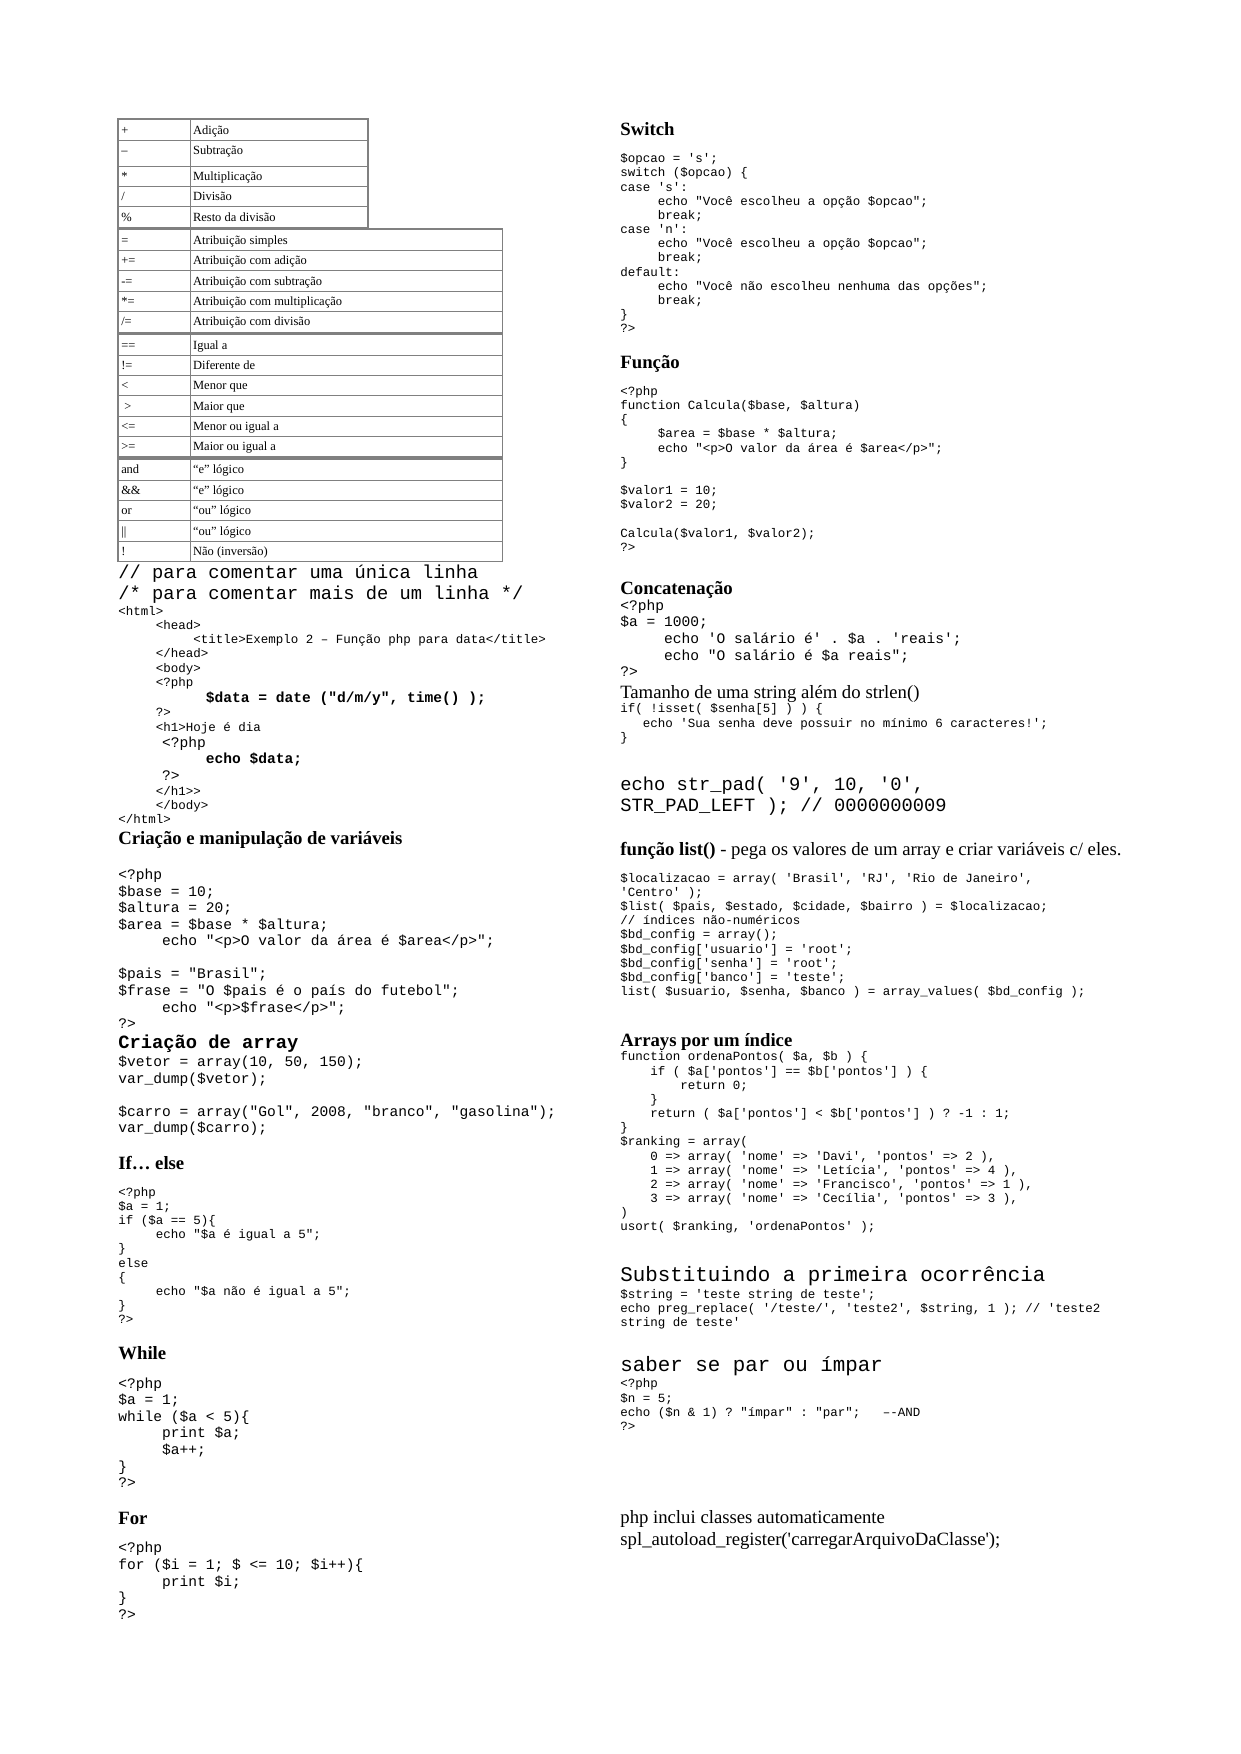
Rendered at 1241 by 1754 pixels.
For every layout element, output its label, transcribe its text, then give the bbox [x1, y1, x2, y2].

subtitle For [118, 1507, 620, 1528]
text } [620, 308, 1122, 322]
text $string = 'teste string de teste'; [620, 1288, 1122, 1302]
table_cell Divisão [191, 187, 367, 206]
table_cell < [119, 376, 190, 395]
text echo "<p>O valor da área é $area</p>"; [118, 934, 620, 950]
text <?php [118, 1186, 620, 1200]
text list( $usuario, $senha, $banco ) = array_values( $bd_config ); [620, 985, 1122, 999]
text switch ($opcao) { [620, 166, 1122, 181]
text echo "$a é igual a 5"; [118, 1228, 620, 1242]
text } [620, 1121, 1122, 1135]
text $a = 1; [118, 1393, 620, 1409]
table_cell Atribuição com subtração [191, 271, 502, 291]
table_cell <= [119, 417, 190, 436]
text { [118, 1271, 620, 1285]
table_cell “ou” lógico [191, 521, 502, 541]
table_cell || [119, 521, 190, 541]
text print $a; [118, 1426, 620, 1442]
text <?php [118, 1541, 620, 1557]
table_cell ! [119, 542, 190, 561]
text $ranking = array( [620, 1135, 1122, 1149]
table_cell “e” lógico [191, 481, 502, 500]
text $bd_config = array(); [620, 928, 1122, 943]
text ?> [118, 768, 620, 784]
text echo "Você não escolheu nenhuma das opções"; [620, 280, 1122, 294]
text 3 => array( 'nome' => 'Cecília', 'pontos' => 3 ), [620, 1192, 1122, 1206]
text <?php [118, 676, 620, 690]
text break; [620, 251, 1122, 266]
subtitle Função [620, 351, 1122, 372]
text case 'n': [620, 223, 1122, 237]
text <title>Exemplo 2 – Função php para data</title> [118, 633, 620, 647]
text Arrays por um índice [620, 1029, 1122, 1050]
table_cell Subtração [191, 141, 367, 166]
table_header Adição [191, 120, 367, 140]
text echo "$a não é igual a 5"; [118, 1285, 620, 1299]
text Calcula($valor1, $valor2); [620, 527, 1122, 541]
table_cell -= [119, 271, 190, 291]
text for ($i = 1; $ <= 10; $i++){ [118, 1557, 620, 1574]
text } [118, 1299, 620, 1313]
text var_dump($carro); [118, 1121, 620, 1137]
text echo "<p>O valor da área é $area</p>"; [620, 442, 1122, 456]
text echo $data; [118, 751, 620, 768]
table_header and [119, 460, 190, 479]
table_cell > [119, 396, 190, 416]
text } [620, 456, 1122, 470]
table_header + [119, 120, 190, 140]
text 2 => array( 'nome' => 'Francisco', 'pontos' => 1 ), [620, 1178, 1122, 1192]
table_header Igual a [191, 335, 502, 355]
text php inclui classes automaticamente [620, 1506, 1122, 1528]
text if ($a == 5){ [118, 1214, 620, 1228]
text echo "O salário é $a reais"; [620, 648, 1122, 664]
table_cell Multiplicação [191, 167, 367, 186]
text Criação e manipulação de variáveis [118, 827, 620, 848]
text </html> [118, 813, 620, 827]
text $a++; [118, 1442, 620, 1459]
table_cell >= [119, 437, 190, 456]
table_cell * [119, 167, 190, 186]
table_header Atribuição simples [191, 230, 502, 250]
text default: [620, 266, 1122, 280]
table_cell += [119, 251, 190, 270]
text break; [620, 294, 1122, 308]
table_header = [119, 230, 190, 250]
text while ($a < 5){ [118, 1409, 620, 1426]
text <?php $n = 5; echo ($n & 1) ? "ímpar" : "par"; –-AND ?> [620, 1377, 1122, 1434]
text ?> [620, 322, 1122, 336]
table_cell Diferente de [191, 356, 502, 375]
table_cell Atribuição com divisão [191, 312, 502, 331]
text <?php [620, 598, 1122, 615]
subtitle If… else [118, 1152, 620, 1173]
text Concatenação [620, 577, 1122, 598]
text var_dump($vetor); [118, 1071, 620, 1087]
table_cell Maior ou igual a [191, 437, 502, 456]
text return ( $a['pontos'] < $b['pontos'] ) ? -1 : 1; [620, 1107, 1122, 1121]
subtitle função list() - pega os valores de um array e criar variáveis c/ eles. [620, 838, 1122, 859]
text $opcao = 's'; [620, 152, 1122, 166]
text ?> [620, 541, 1122, 555]
table_cell && [119, 481, 190, 500]
text $frase = "O $pais é o país do futebol"; [118, 983, 620, 1000]
text if( !isset( $senha[5] ) ) { [620, 702, 1122, 717]
text <?php [118, 735, 620, 751]
text break; [620, 209, 1122, 223]
text ?> [118, 1016, 620, 1033]
table_cell Atribuição com multiplicação [191, 292, 502, 311]
table_cell Maior que [191, 396, 502, 416]
text echo preg_replace( '/teste/', 'teste2', $string, 1 ); // 'teste2 string de teste' [620, 1302, 1122, 1330]
text $bd_config['senha'] = 'root'; [620, 957, 1122, 971]
text } [620, 1093, 1122, 1107]
text Tamanho de uma string além do strlen() [620, 681, 1122, 702]
text function Calcula($base, $altura) [620, 399, 1122, 413]
text echo 'O salário é' . $a . 'reais'; [620, 631, 1122, 648]
text echo "<p>$frase</p>"; [118, 1000, 620, 1016]
text else [118, 1257, 620, 1271]
table_cell Não (inversão) [191, 542, 502, 561]
text echo "Você escolheu a opção $opcao"; [620, 237, 1122, 251]
text $altura = 20; [118, 901, 620, 917]
text /* para comentar mais de um linha */ [118, 584, 620, 605]
text ?> [118, 1313, 620, 1327]
text </body> [118, 799, 620, 813]
text spl_autoload_register('carregarArquivoDaClasse'); [620, 1528, 1122, 1549]
subtitle While [118, 1342, 620, 1363]
text Substituindo a primeira ocorrência [620, 1264, 1122, 1288]
text ) [620, 1206, 1122, 1220]
text <?php [118, 1376, 620, 1393]
text $list( $pais, $estado, $cidade, $bairro ) = $localizacao; [620, 900, 1122, 914]
table_cell “ou” lógico [191, 501, 502, 520]
text 1 => array( 'nome' => 'Letícia', 'pontos' => 4 ), [620, 1164, 1122, 1178]
text case 's': [620, 181, 1122, 195]
text <head> [118, 619, 620, 633]
text return 0; [620, 1079, 1122, 1093]
text ?> [118, 1475, 620, 1492]
text <?php [118, 867, 620, 884]
text $data = date ("d/m/y", time() ); [118, 690, 620, 706]
text // índices não-numéricos [620, 914, 1122, 928]
table_cell or [119, 501, 190, 520]
text } [118, 1459, 620, 1475]
table_cell / [119, 187, 190, 206]
text ?> [118, 1607, 620, 1623]
text </h1>> [118, 784, 620, 799]
text $valor1 = 10; [620, 484, 1122, 498]
text function ordenaPontos( $a, $b ) { [620, 1050, 1122, 1064]
text } [118, 1590, 620, 1607]
text $carro = array("Gol", 2008, "branco", "gasolina"); [118, 1104, 620, 1121]
text <body> [118, 662, 620, 676]
text 0 => array( 'nome' => 'Davi', 'pontos' => 2 ), [620, 1149, 1122, 1164]
text // para comentar uma única linha [118, 562, 620, 584]
table_cell % [119, 207, 190, 227]
text <html> [118, 605, 620, 619]
table_cell Resto da divisão [191, 207, 367, 227]
text } [620, 731, 1122, 745]
text if ( $a['pontos'] == $b['pontos'] ) { [620, 1064, 1122, 1079]
table_cell != [119, 356, 190, 375]
text usort( $ranking, 'ordenaPontos' ); [620, 1220, 1122, 1234]
subtitle Switch [620, 118, 1122, 140]
text echo 'Sua senha deve possuir no mínimo 6 caracteres!'; [620, 717, 1122, 731]
text <h1>Hoje é dia [118, 721, 620, 735]
text { [620, 413, 1122, 427]
text echo "Você escolheu a opção $opcao"; [620, 195, 1122, 209]
table_cell /= [119, 312, 190, 331]
table_header “e” lógico [191, 460, 502, 479]
text $a = 1000; [620, 615, 1122, 631]
text echo str_pad( '9', 10, '0', STR_PAD_LEFT ); // 0000000009 [620, 774, 1122, 817]
text print $i; [118, 1574, 620, 1590]
text $vetor = array(10, 50, 150); [118, 1054, 620, 1071]
text <?php [620, 385, 1122, 399]
text $area = $base * $altura; [118, 917, 620, 934]
table_cell Menor ou igual a [191, 417, 502, 436]
text $valor2 = 20; [620, 498, 1122, 512]
text $area = $base * $altura; [620, 427, 1122, 442]
table_cell – [119, 141, 190, 166]
text $base = 10; [118, 884, 620, 901]
text </head> [118, 647, 620, 662]
text ?> [620, 664, 1122, 681]
text $bd_config['usuario'] = 'root'; [620, 943, 1122, 957]
table_cell *= [119, 292, 190, 311]
text } [118, 1242, 620, 1257]
text saber se par ou ímpar [620, 1354, 1122, 1377]
text $pais = "Brasil"; [118, 967, 620, 983]
text $a = 1; [118, 1200, 620, 1214]
text Criação de array [118, 1033, 620, 1054]
text ?> [118, 706, 620, 721]
table_header == [119, 335, 190, 355]
text $localizacao = array( 'Brasil', 'RJ', 'Rio de Janeiro', 'Centro' ); [620, 872, 1122, 900]
text $bd_config['banco'] = 'teste'; [620, 971, 1122, 985]
table_cell Menor que [191, 376, 502, 395]
table_cell Atribuição com adição [191, 251, 502, 270]
